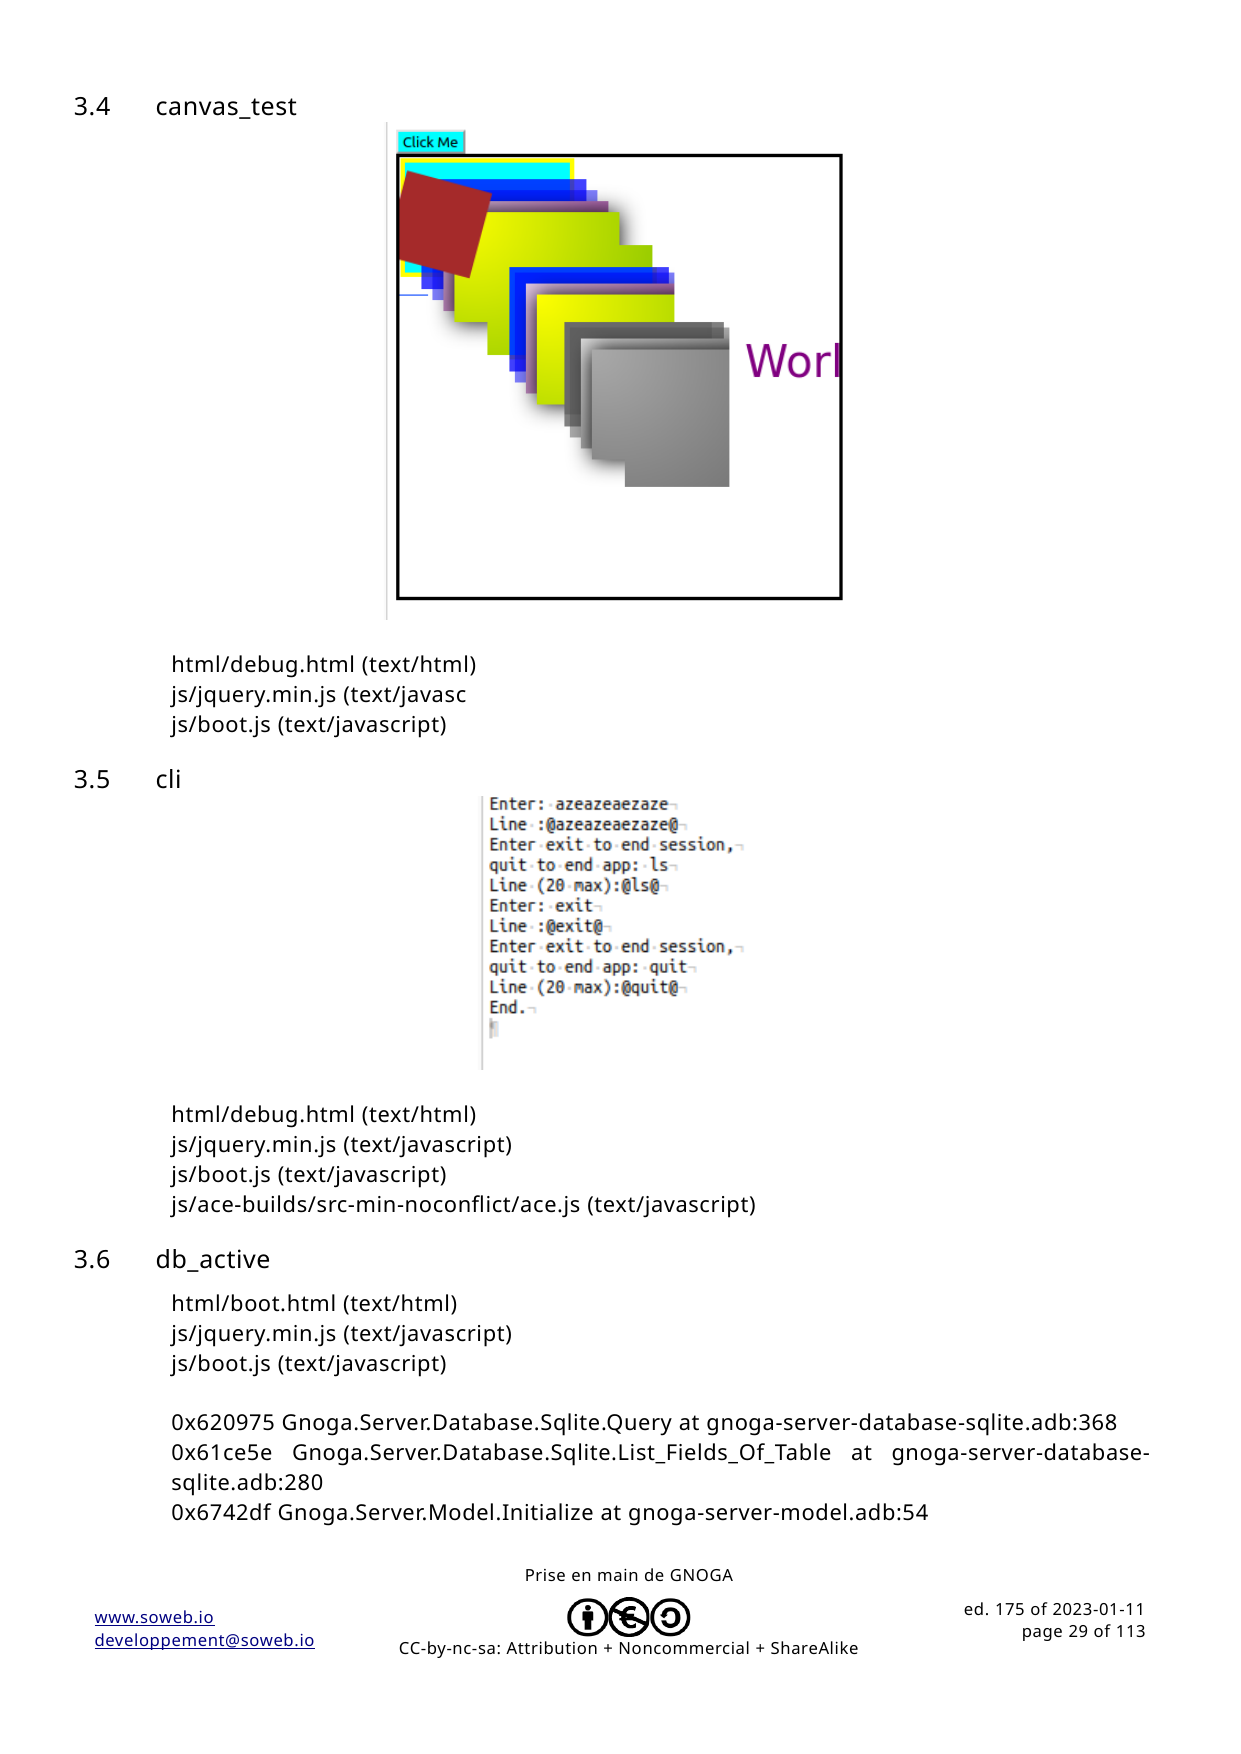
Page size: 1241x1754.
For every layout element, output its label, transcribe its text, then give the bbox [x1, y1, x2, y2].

picture [383, 122, 857, 620]
text js/boot.js (text/javascript) [171, 1159, 1152, 1189]
text 0x620975 Gnoga.Server.Database.Sqlite.Query at gnoga-server-database-sqlite.adb:368 [171, 1407, 1152, 1437]
picture [566, 1597, 691, 1637]
text html/debug.html (text/html) [171, 649, 1152, 679]
text js/boot.js (text/javascript) [171, 709, 1152, 738]
subtitle db_active [74, 1242, 1152, 1276]
text js/jquery.min.js (text/javascript) [171, 1129, 1152, 1159]
text 0x6742df Gnoga.Server.Model.Initialize at gnoga-server-model.adb:54 [171, 1497, 1152, 1526]
subtitle cli [74, 762, 1152, 796]
text js/boot.js (text/javascript) [171, 1348, 1152, 1377]
text 0x61ce5e Gnoga.Server.Database.Sqlite.List_Fields_Of_Table at gnoga-server-database-sqlite.adb:280 [171, 1437, 1152, 1497]
text html/debug.html (text/html) [171, 1099, 1152, 1129]
subtitle canvas_test [74, 88, 1152, 123]
text js/jquery.min.js (text/javascript) [171, 1318, 1152, 1348]
picture [477, 796, 763, 1070]
text js/jquery.min.js (text/javasc [171, 679, 1152, 709]
text html/boot.html (text/html) [171, 1288, 1152, 1318]
text js/ace-builds/src-min-noconflict/ace.js (text/javascript) [171, 1189, 1152, 1218]
